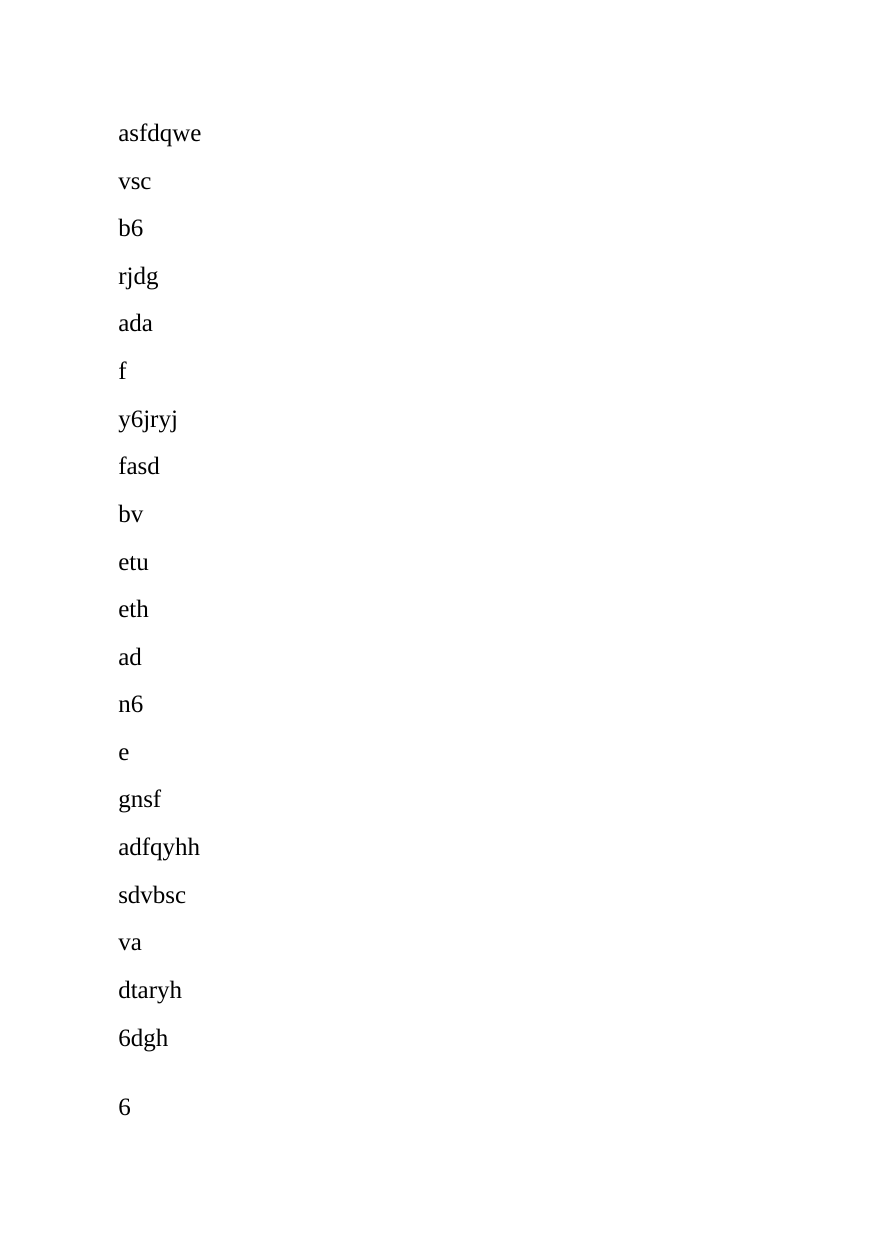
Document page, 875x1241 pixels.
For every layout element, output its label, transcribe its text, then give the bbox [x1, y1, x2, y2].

text eth [118, 594, 756, 623]
text va [118, 927, 756, 956]
text vsc [118, 166, 756, 194]
text ad [118, 642, 756, 671]
text etu [118, 547, 756, 575]
text bv [118, 499, 756, 528]
text sdvbsc [118, 880, 756, 908]
text gnsf [118, 784, 756, 813]
text dtaryh [118, 975, 756, 1004]
text 6dgh [118, 1023, 756, 1051]
text n6 [118, 689, 756, 718]
text b6 [118, 213, 756, 242]
text asfdqwe [118, 118, 756, 147]
text e [118, 737, 756, 766]
text adfqyhh [118, 832, 756, 861]
text fasd [118, 451, 756, 480]
text f [118, 356, 756, 385]
text ada [118, 308, 756, 337]
text y6jryj [118, 404, 756, 432]
text rjdg [118, 261, 756, 290]
